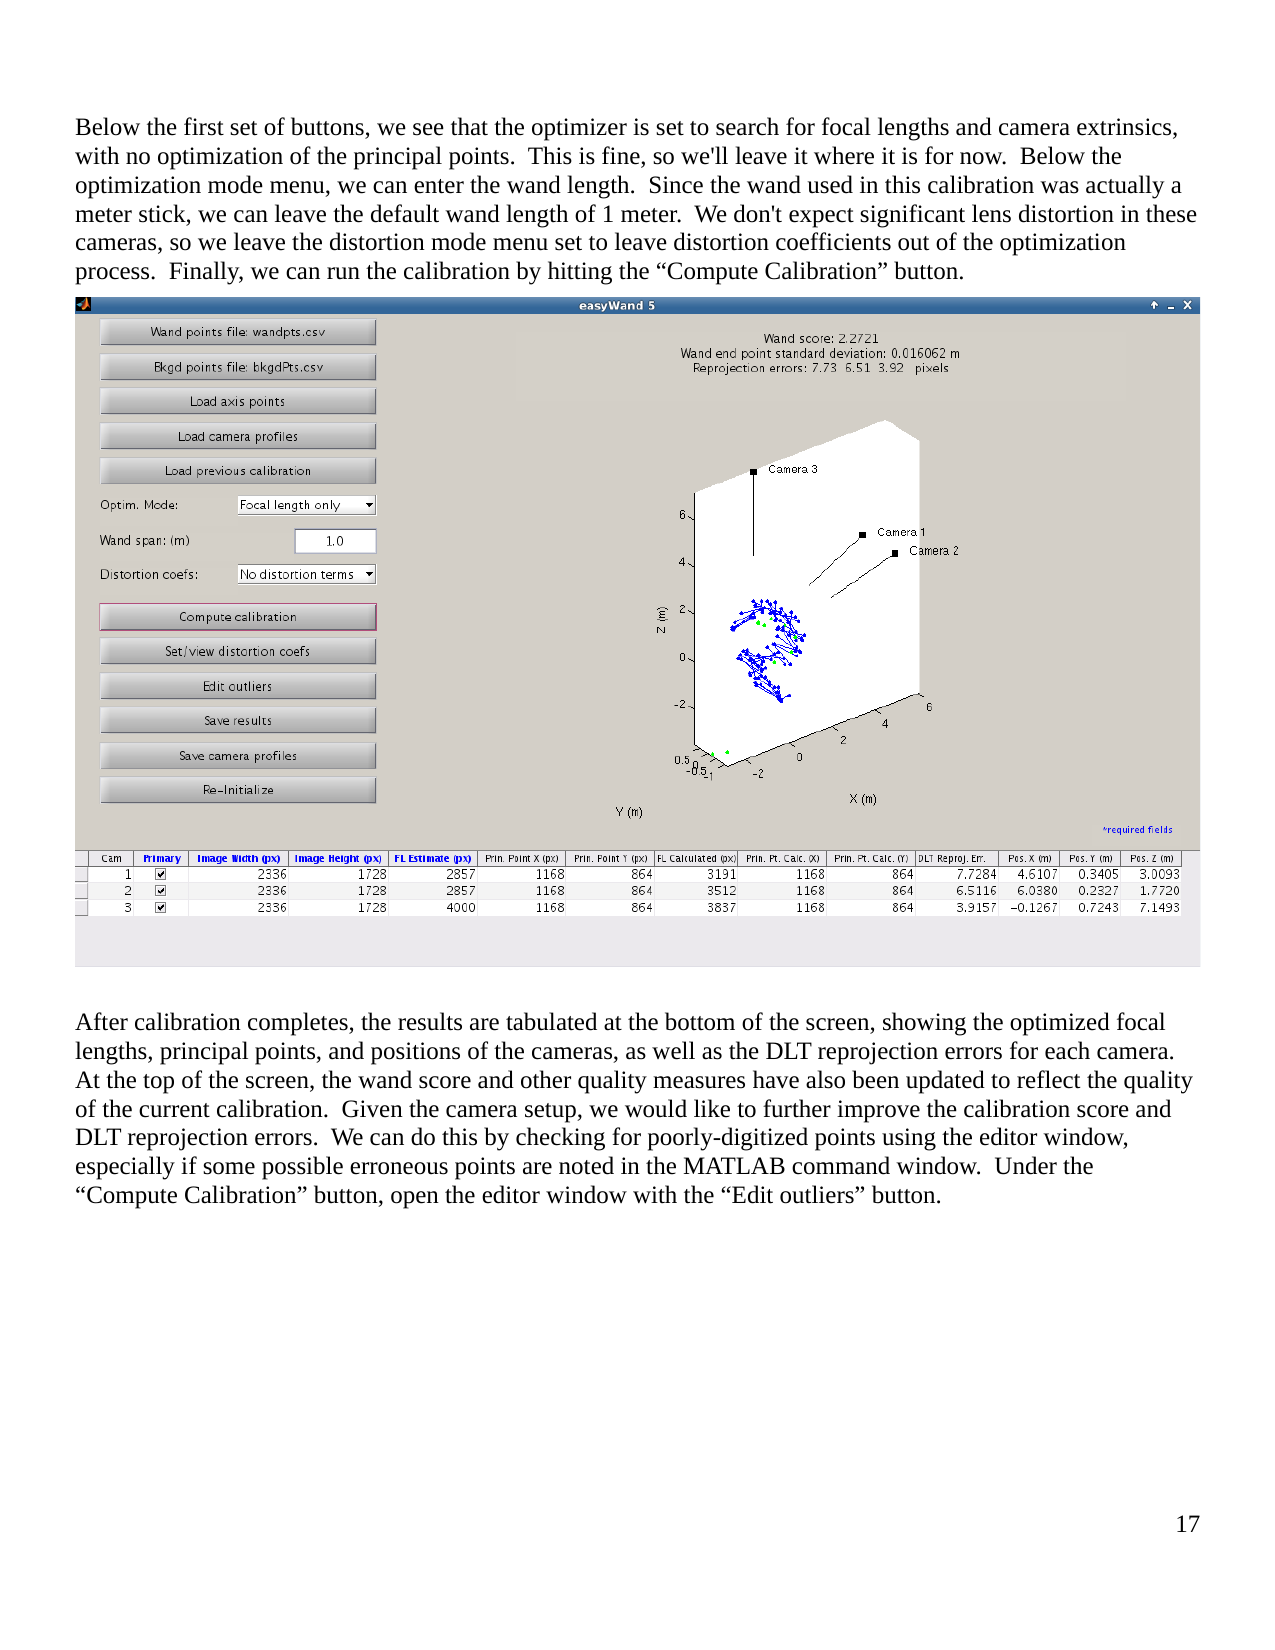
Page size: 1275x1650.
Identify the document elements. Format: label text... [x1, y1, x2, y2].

text Below the first set of buttons, we see that the optimizer is set to search for focal lengths and camera extrinsics, with no optimization of the principal points. This is fine, so we'll leave it where it is for now. Below the optimization mode menu, we can enter the wand length. Since the wand used in this calibration was actually a meter stick, we can leave the default wand length of 1 meter. We don't expect significant lens distortion in these cameras, so we leave the distortion mode menu set to leave distortion coefficients out of the optimization process. Finally, we can run the calibration by hitting the “Compute Calibration” button. [75, 112, 1200, 285]
picture [75, 297, 1200, 967]
text After calibration completes, the results are tabulated at the bottom of the screen, showing the optimized focal lengths, principal points, and positions of the cameras, as well as the DLT reprojection errors for each camera. At the top of the screen, the wand score and other quality measures have also been updated to reflect the quality of the current calibration. Given the camera setup, we would like to further improve the calibration score and DLT reprojection errors. We can do this by checking for poorly-digitized points using the editor window, especially if some possible erroneous points are noted in the MATLAB command window. Under the “Compute Calibration” button, open the editor window with the “Edit outliers” button. [75, 1007, 1200, 1209]
